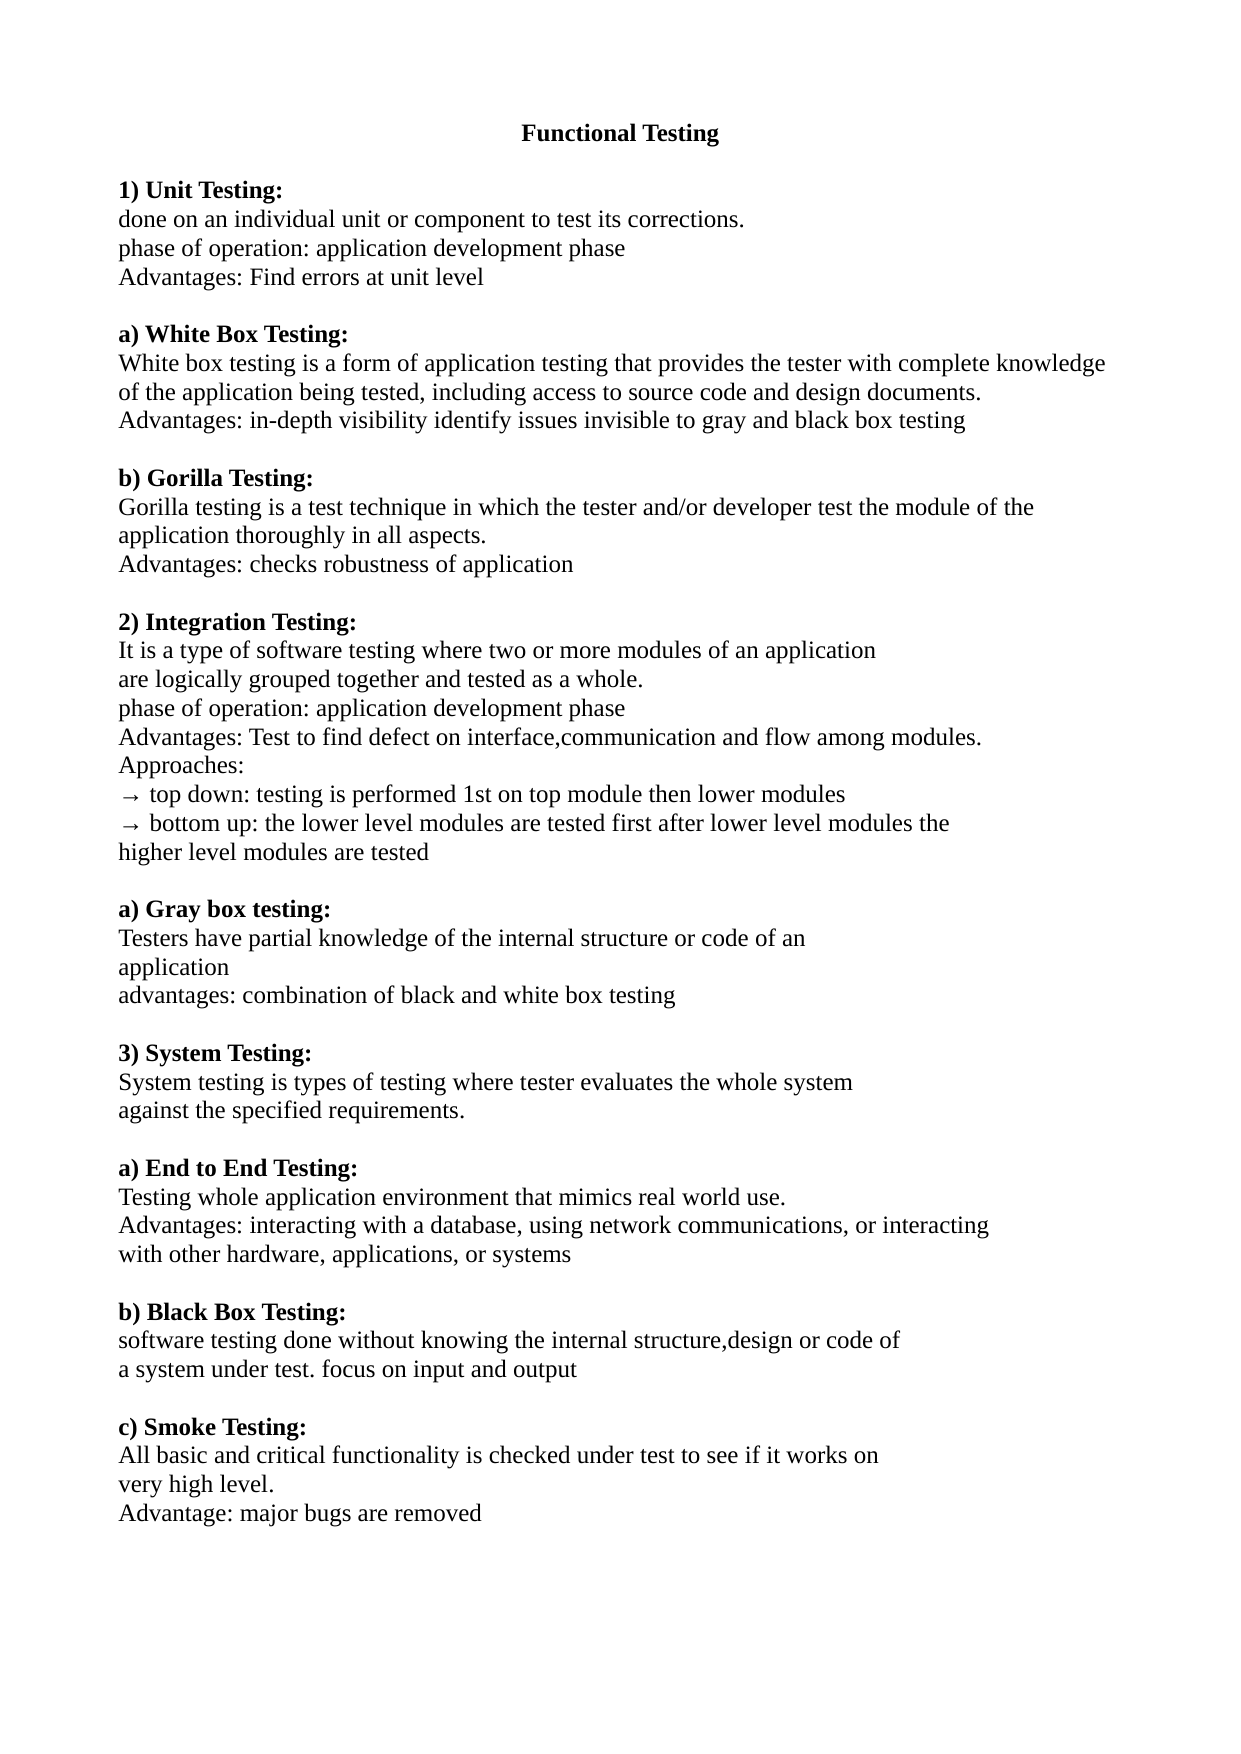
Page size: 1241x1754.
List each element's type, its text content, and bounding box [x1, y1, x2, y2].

text Gorilla testing is a test technique in which the tester and/or developer test the module of the application thoroughly in all aspects. [118, 492, 1122, 549]
text 2) Integration Testing: [118, 607, 1122, 636]
text a system under test. focus on input and output [118, 1354, 1122, 1383]
text 3) System Testing: [118, 1038, 1122, 1067]
text It is a type of software testing where two or more modules of an application [118, 636, 1122, 664]
text Approaches: [118, 751, 1122, 779]
text 1) Unit Testing: [118, 176, 1122, 204]
text are logically grouped together and tested as a whole. [118, 664, 1122, 693]
text → bottom up: the lower level modules are tested first after lower level modules the [118, 808, 1122, 837]
text very high level. [118, 1469, 1122, 1498]
text higher level modules are tested [118, 837, 1122, 866]
text a) End to End Testing: [118, 1153, 1122, 1182]
text done on an individual unit or component to test its corrections. [118, 204, 1122, 233]
text a) Gray box testing: [118, 894, 1122, 923]
text with other hardware, applications, or systems [118, 1239, 1122, 1268]
text Advantage: major bugs are removed [118, 1498, 1122, 1527]
text advantages: combination of black and white box testing [118, 981, 1122, 1009]
text b) Gorilla Testing: [118, 463, 1122, 492]
text software testing done without knowing the internal structure,design or code of [118, 1326, 1122, 1354]
text → top down: testing is performed 1st on top module then lower modules [118, 779, 1122, 808]
text Testers have partial knowledge of the internal structure or code of an [118, 923, 1122, 952]
text Functional Testing [118, 118, 1122, 147]
text Testing whole application environment that mimics real world use. [118, 1182, 1122, 1211]
text Advantages: in-depth visibility identify issues invisible to gray and black box testing [118, 406, 1122, 434]
text b) Black Box Testing: [118, 1297, 1122, 1326]
text phase of operation: application development phase [118, 233, 1122, 262]
text All basic and critical functionality is checked under test to see if it works on [118, 1441, 1122, 1469]
text c) Smoke Testing: [118, 1412, 1122, 1441]
text phase of operation: application development phase [118, 693, 1122, 722]
text Advantages: interacting with a database, using network communications, or interacting [118, 1211, 1122, 1239]
text System testing is types of testing where tester evaluates the whole system [118, 1067, 1122, 1096]
text against the specified requirements. [118, 1096, 1122, 1124]
text White box testing is a form of application testing that provides the tester with complete knowledge of the application being tested, including access to source code and design documents. [118, 348, 1122, 406]
text Advantages: checks robustness of application [118, 549, 1122, 578]
text Advantages: Test to find defect on interface,communication and flow among modules. [118, 722, 1122, 751]
text a) White Box Testing: [118, 319, 1122, 348]
text application [118, 952, 1122, 981]
text Advantages: Find errors at unit level [118, 262, 1122, 291]
